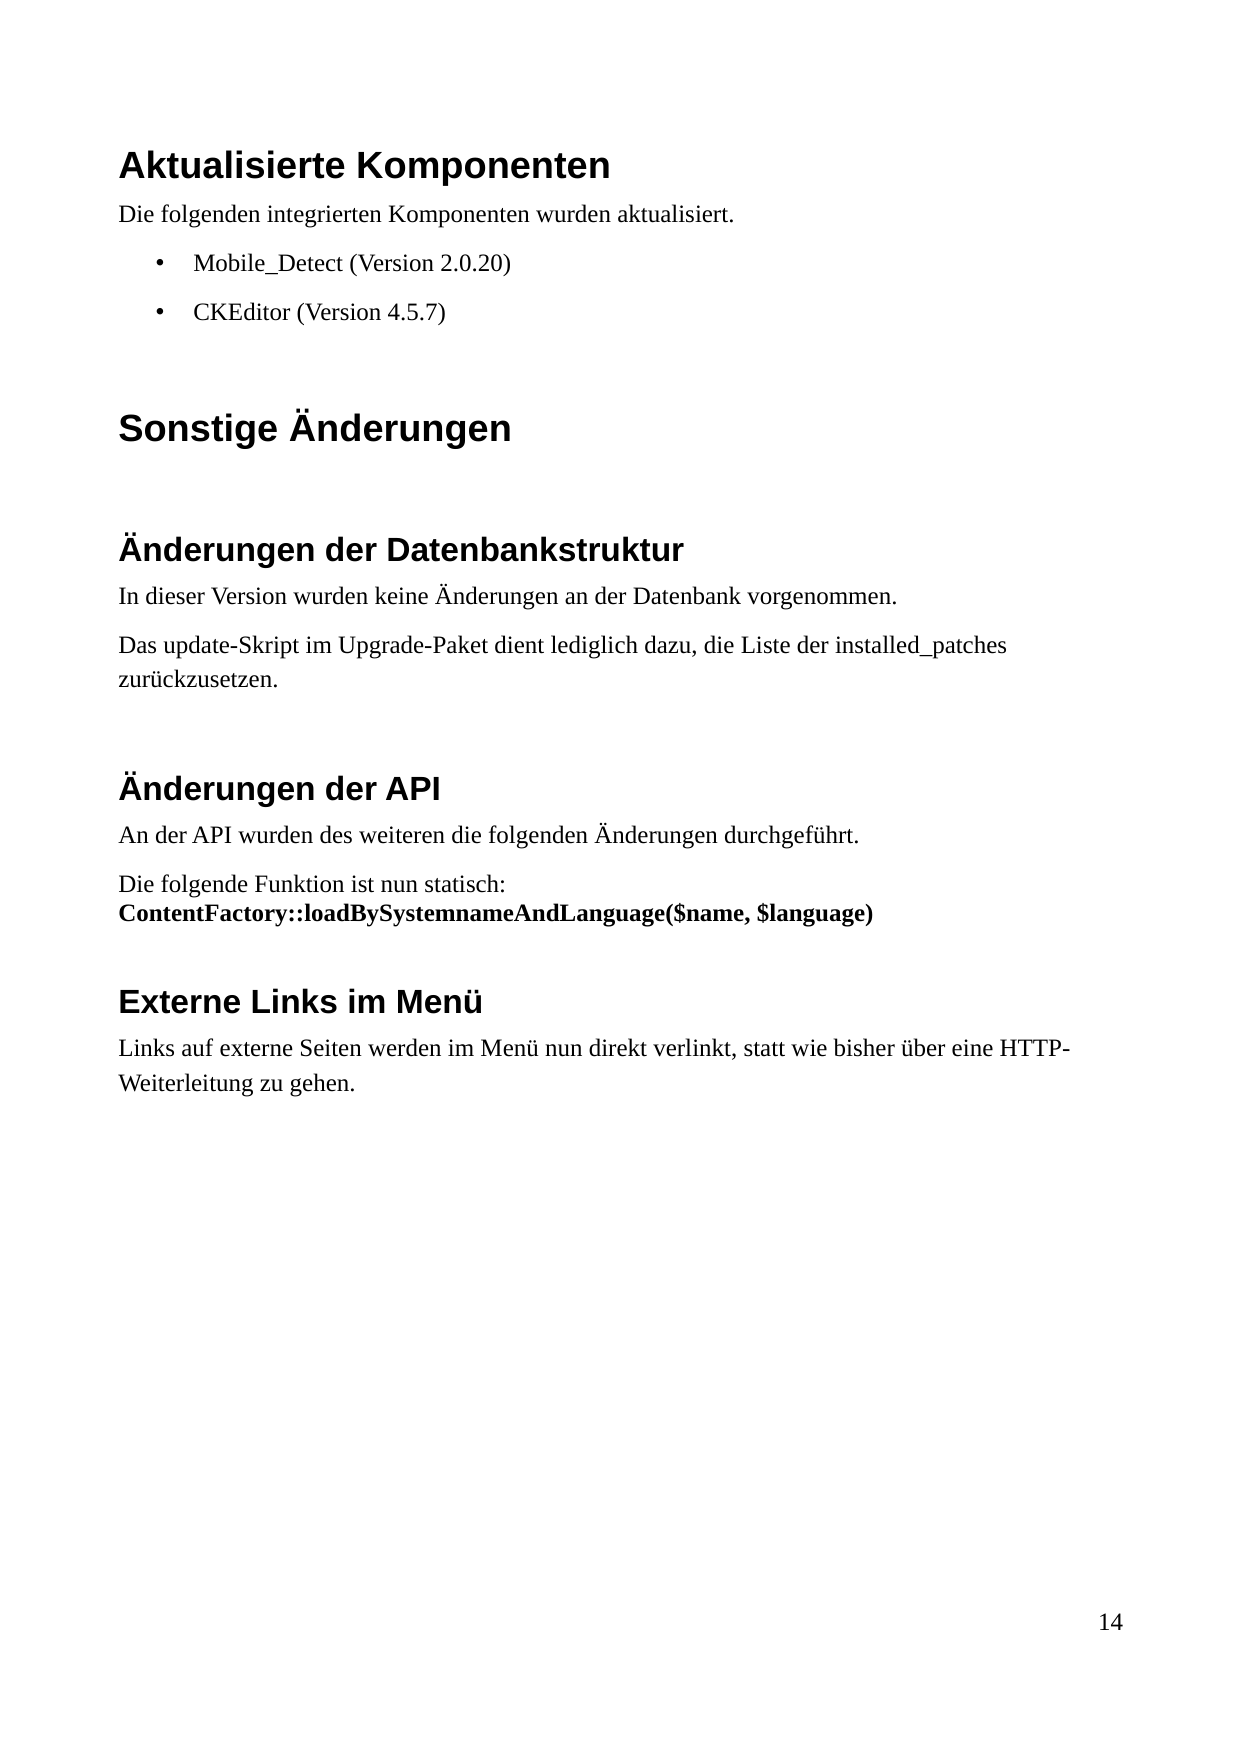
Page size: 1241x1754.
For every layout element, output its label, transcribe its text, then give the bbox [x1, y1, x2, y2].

text ContentFactory::loadBySystemnameAndLanguage($name, $language) [118, 898, 1123, 927]
subtitle Sonstige Änderungen [118, 406, 1123, 449]
text Das update-Skript im Upgrade-Paket dient lediglich dazu, die Liste der installed_patches zurückzusetzen. [118, 630, 1123, 693]
subtitle Änderungen der API [118, 769, 1123, 808]
subtitle Aktualisierte Komponenten [118, 143, 1123, 187]
text In dieser Version wurden keine Änderungen an der Datenbank vorgenommen. [118, 581, 1123, 610]
text An der API wurden des weiteren die folgenden Änderungen durchgeführt. [118, 820, 1123, 849]
list Mobile_Detect (Version 2.0.20) [156, 248, 1123, 277]
list CKEditor (Version 4.5.7) [156, 297, 1123, 326]
text Die folgenden integrierten Komponenten wurden aktualisiert. [118, 199, 1123, 228]
text Die folgende Funktion ist nun statisch: [118, 869, 1123, 898]
text Links auf externe Seiten werden im Menü nun direkt verlinkt, statt wie bisher über eine HTTP-Weiterleitung zu gehen. [118, 1033, 1123, 1096]
subtitle Externe Links im Menü [118, 982, 1123, 1021]
subtitle Änderungen der Datenbankstruktur [118, 530, 1123, 568]
